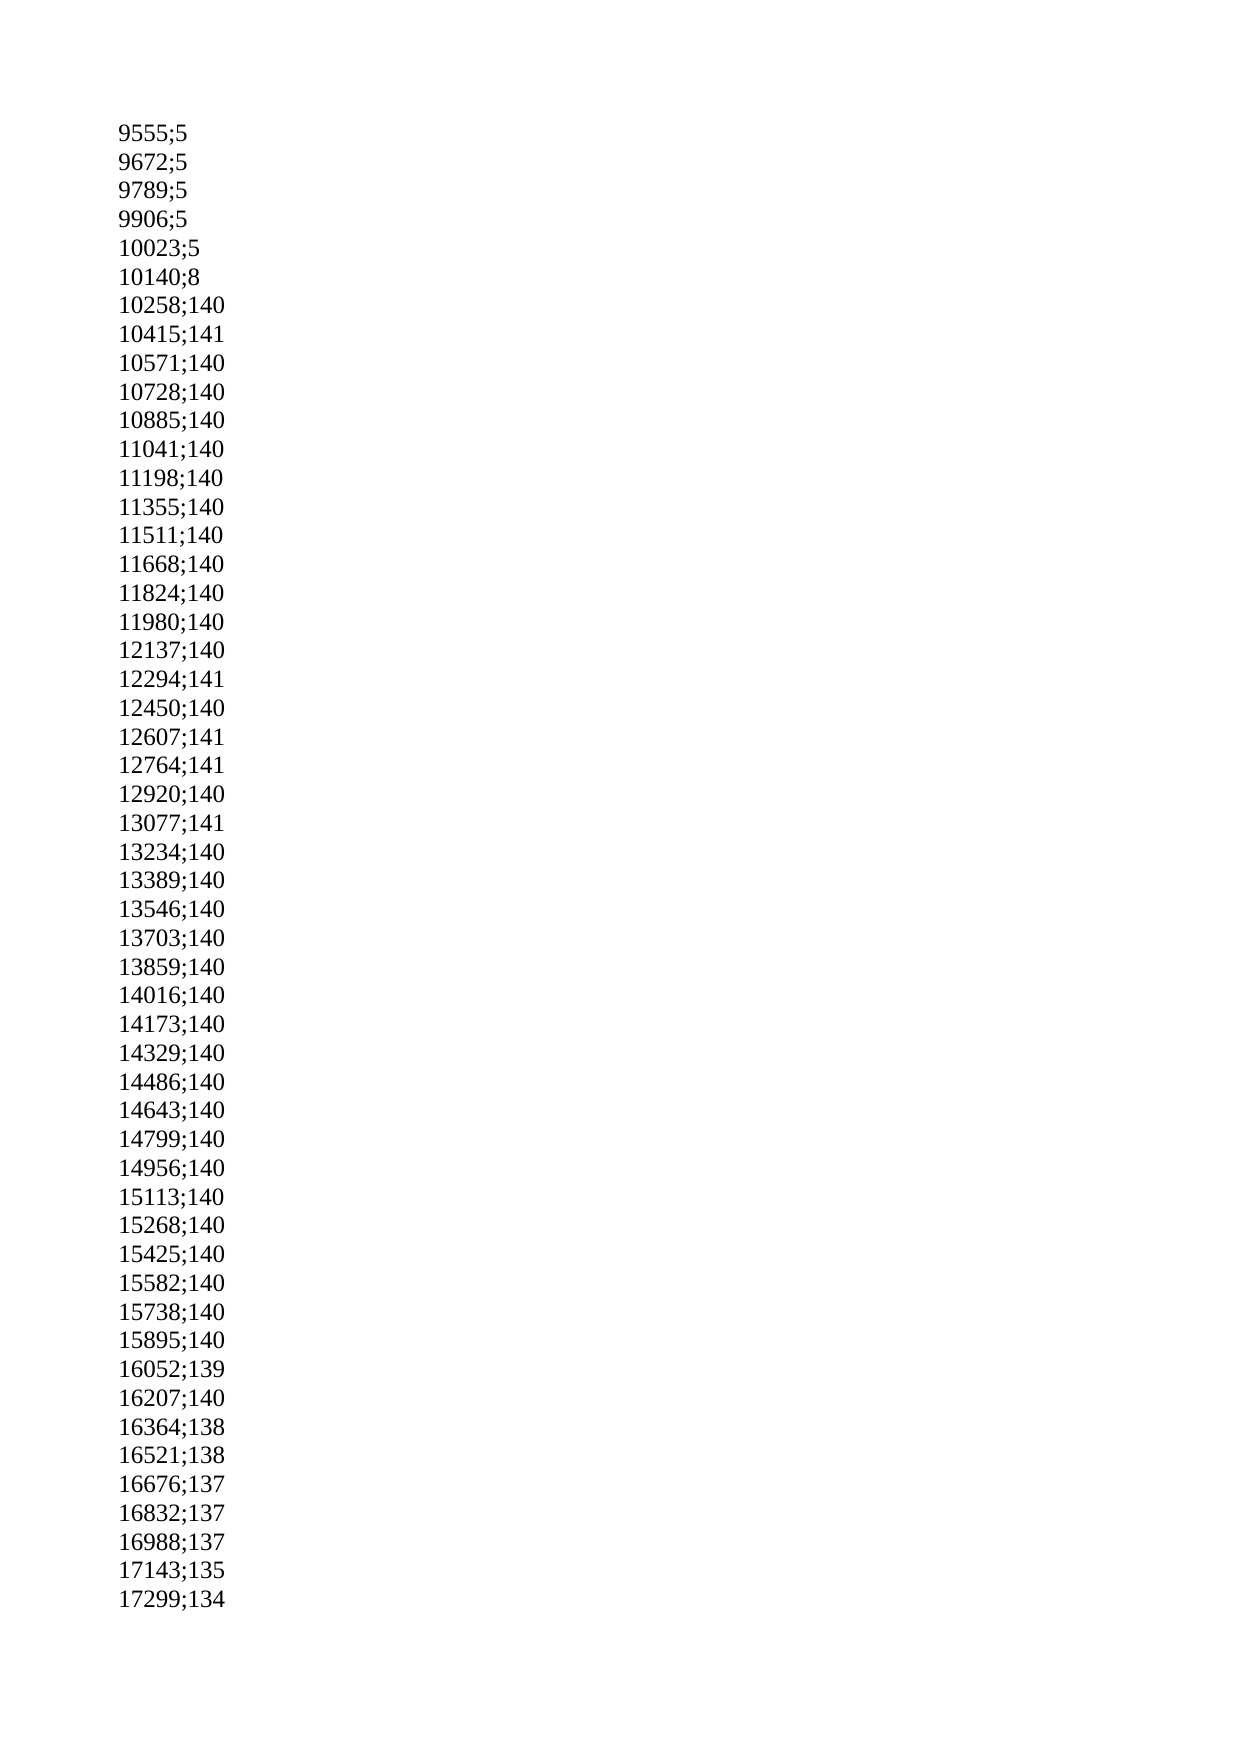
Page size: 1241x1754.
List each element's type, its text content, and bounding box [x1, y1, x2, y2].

text 13703;140 [118, 923, 1122, 952]
text 10023;5 [118, 233, 1122, 262]
text 10258;140 [118, 291, 1122, 319]
text 9672;5 [118, 147, 1122, 176]
text 12607;141 [118, 722, 1122, 751]
text 14956;140 [118, 1153, 1122, 1182]
text 16521;138 [118, 1441, 1122, 1469]
text 13546;140 [118, 894, 1122, 923]
text 14799;140 [118, 1124, 1122, 1153]
text 12137;140 [118, 636, 1122, 664]
text 11511;140 [118, 521, 1122, 549]
text 15895;140 [118, 1326, 1122, 1354]
text 9555;5 [118, 118, 1122, 147]
text 16832;137 [118, 1498, 1122, 1527]
text 14173;140 [118, 1009, 1122, 1038]
text 12920;140 [118, 779, 1122, 808]
text 10885;140 [118, 406, 1122, 434]
text 11668;140 [118, 549, 1122, 578]
text 11824;140 [118, 578, 1122, 607]
text 10140;8 [118, 262, 1122, 291]
text 15738;140 [118, 1297, 1122, 1326]
text 12294;141 [118, 664, 1122, 693]
text 14486;140 [118, 1067, 1122, 1096]
text 9789;5 [118, 176, 1122, 204]
text 15582;140 [118, 1268, 1122, 1297]
text 16207;140 [118, 1383, 1122, 1412]
text 10571;140 [118, 348, 1122, 377]
text 11980;140 [118, 607, 1122, 636]
text 13234;140 [118, 837, 1122, 866]
text 13859;140 [118, 952, 1122, 981]
text 13077;141 [118, 808, 1122, 837]
text 12764;141 [118, 751, 1122, 779]
text 11198;140 [118, 463, 1122, 492]
text 16988;137 [118, 1527, 1122, 1556]
text 14643;140 [118, 1096, 1122, 1124]
text 9906;5 [118, 204, 1122, 233]
text 11355;140 [118, 492, 1122, 521]
text 14016;140 [118, 981, 1122, 1009]
text 14329;140 [118, 1038, 1122, 1067]
text 12450;140 [118, 693, 1122, 722]
text 13389;140 [118, 866, 1122, 894]
text 16364;138 [118, 1412, 1122, 1441]
text 10728;140 [118, 377, 1122, 406]
text 16676;137 [118, 1469, 1122, 1498]
text 17143;135 [118, 1556, 1122, 1584]
text 15113;140 [118, 1182, 1122, 1211]
text 11041;140 [118, 434, 1122, 463]
text 10415;141 [118, 319, 1122, 348]
text 17299;134 [118, 1584, 1122, 1613]
text 15425;140 [118, 1239, 1122, 1268]
text 16052;139 [118, 1354, 1122, 1383]
text 15268;140 [118, 1211, 1122, 1239]
